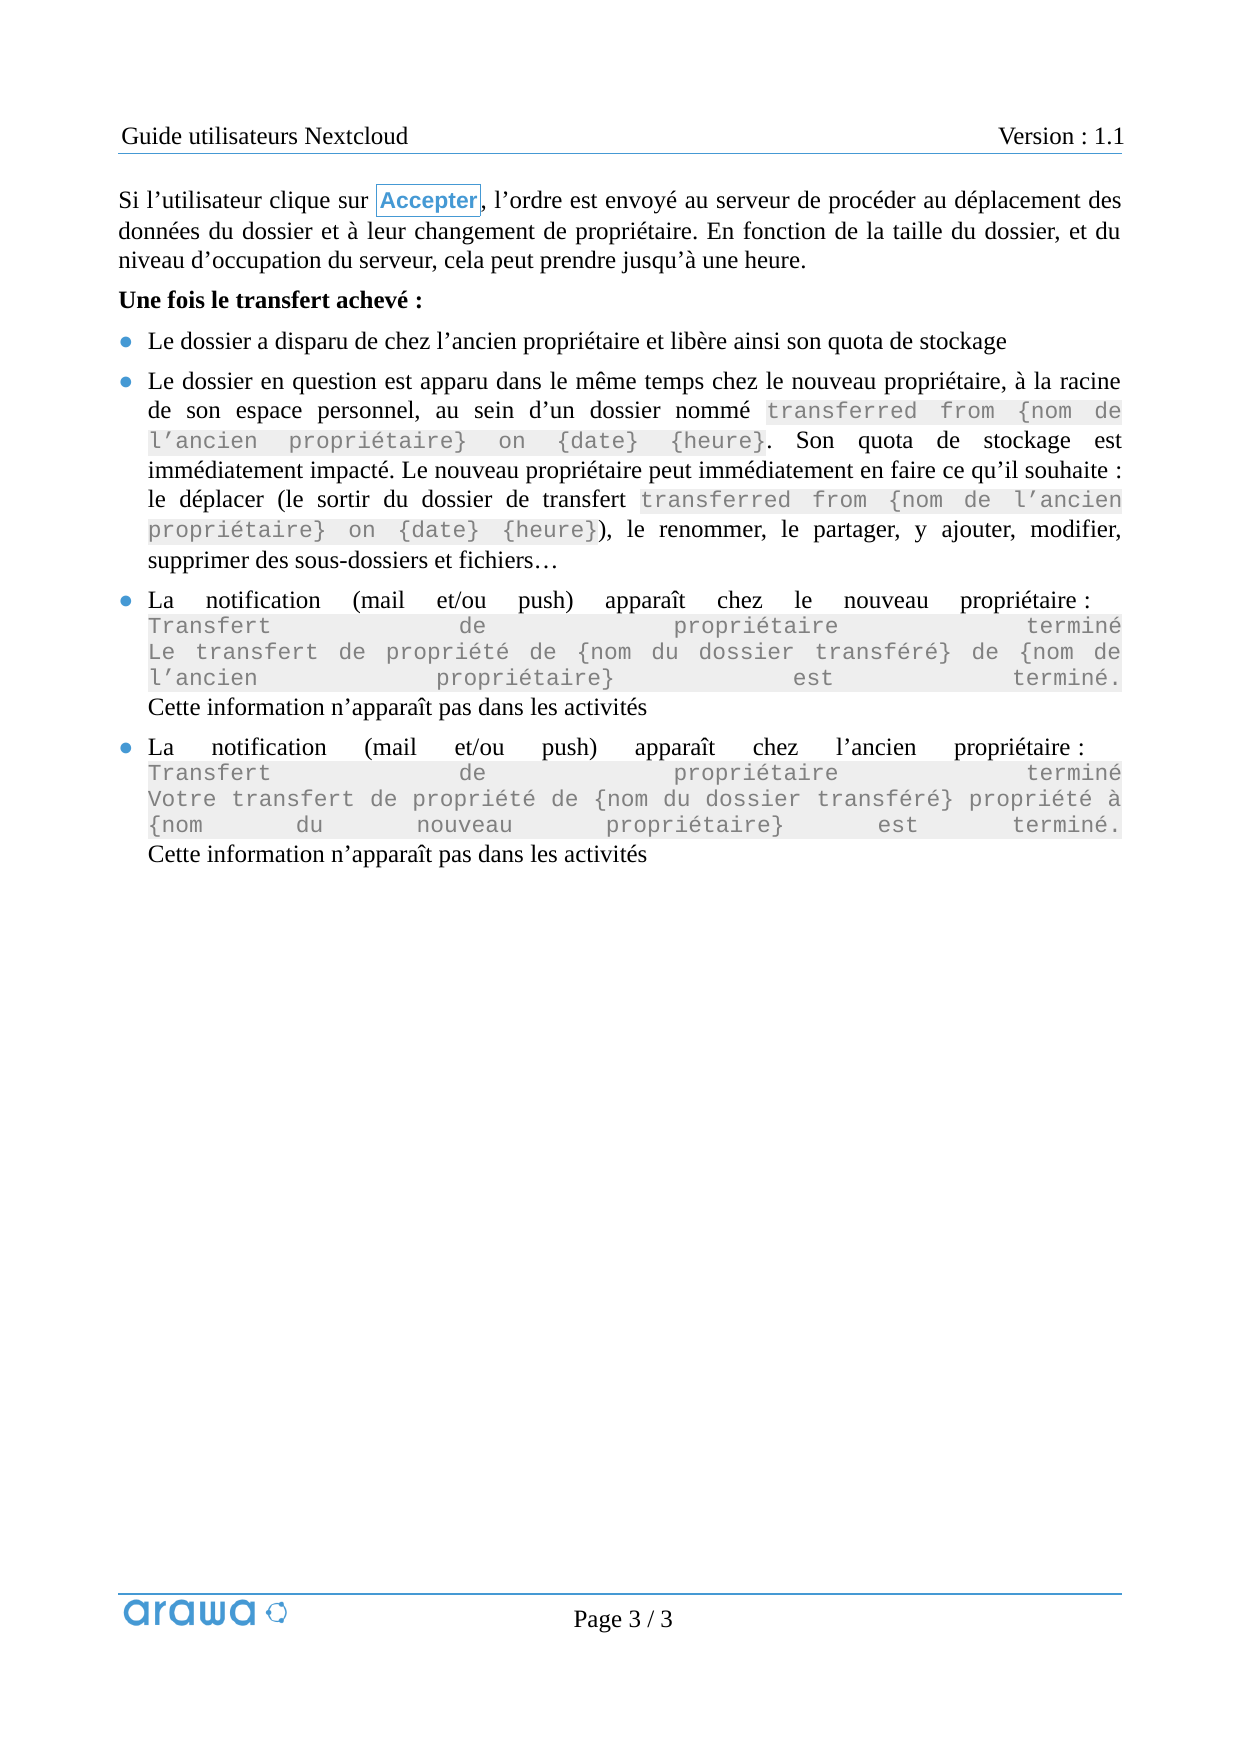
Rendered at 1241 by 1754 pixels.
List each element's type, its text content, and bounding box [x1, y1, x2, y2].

list Le dossier a disparu de chez l’ancien propriétaire et libère ainsi son quota de stockage [118, 326, 1122, 355]
list La notification (mail et/ou push) apparaît chez le nouveau propriétaire : Transfert de propriétaire terminé Le transfert de propriété de {nom du dossier transféré} de {nom de l’ancien propriétaire} est terminé. Cette information n’apparaît pas dans les activités [118, 585, 1122, 721]
text Une fois le transfert achevé : [118, 285, 1122, 314]
picture [121, 1597, 290, 1628]
text Si l’utilisateur clique sur Accepter, l’ordre est envoyé au serveur de procéder au déplacement des données du dossier et à leur changement de propriétaire. En fonction de la taille du dossier, et du niveau d’occupation du serveur, cela peut prendre jusqu’à une heure. [118, 184, 1122, 274]
list Le dossier en question est apparu dans le même temps chez le nouveau propriétaire, à la racine de son espace personnel, au sein d’un dossier nommé transferred from {nom de l’ancien propriétaire} on {date} {heure}. Son quota de stockage est immédiatement impacté. Le nouveau propriétaire peut immédiatement en faire ce qu’il souhaite : le déplacer (le sortir du dossier de transfert transferred from {nom de l’ancien propriétaire} on {date} {heure}), le renommer, le partager, y ajouter, modifier, supprimer des sous-dossiers et fichiers… [118, 366, 1122, 573]
list La notification (mail et/ou push) apparaît chez l’ancien propriétaire : Transfert de propriétaire terminé Votre transfert de propriété de {nom du dossier transféré} propriété à {nom du nouveau propriétaire} est terminé. Cette information n’apparaît pas dans les activités [118, 732, 1122, 868]
